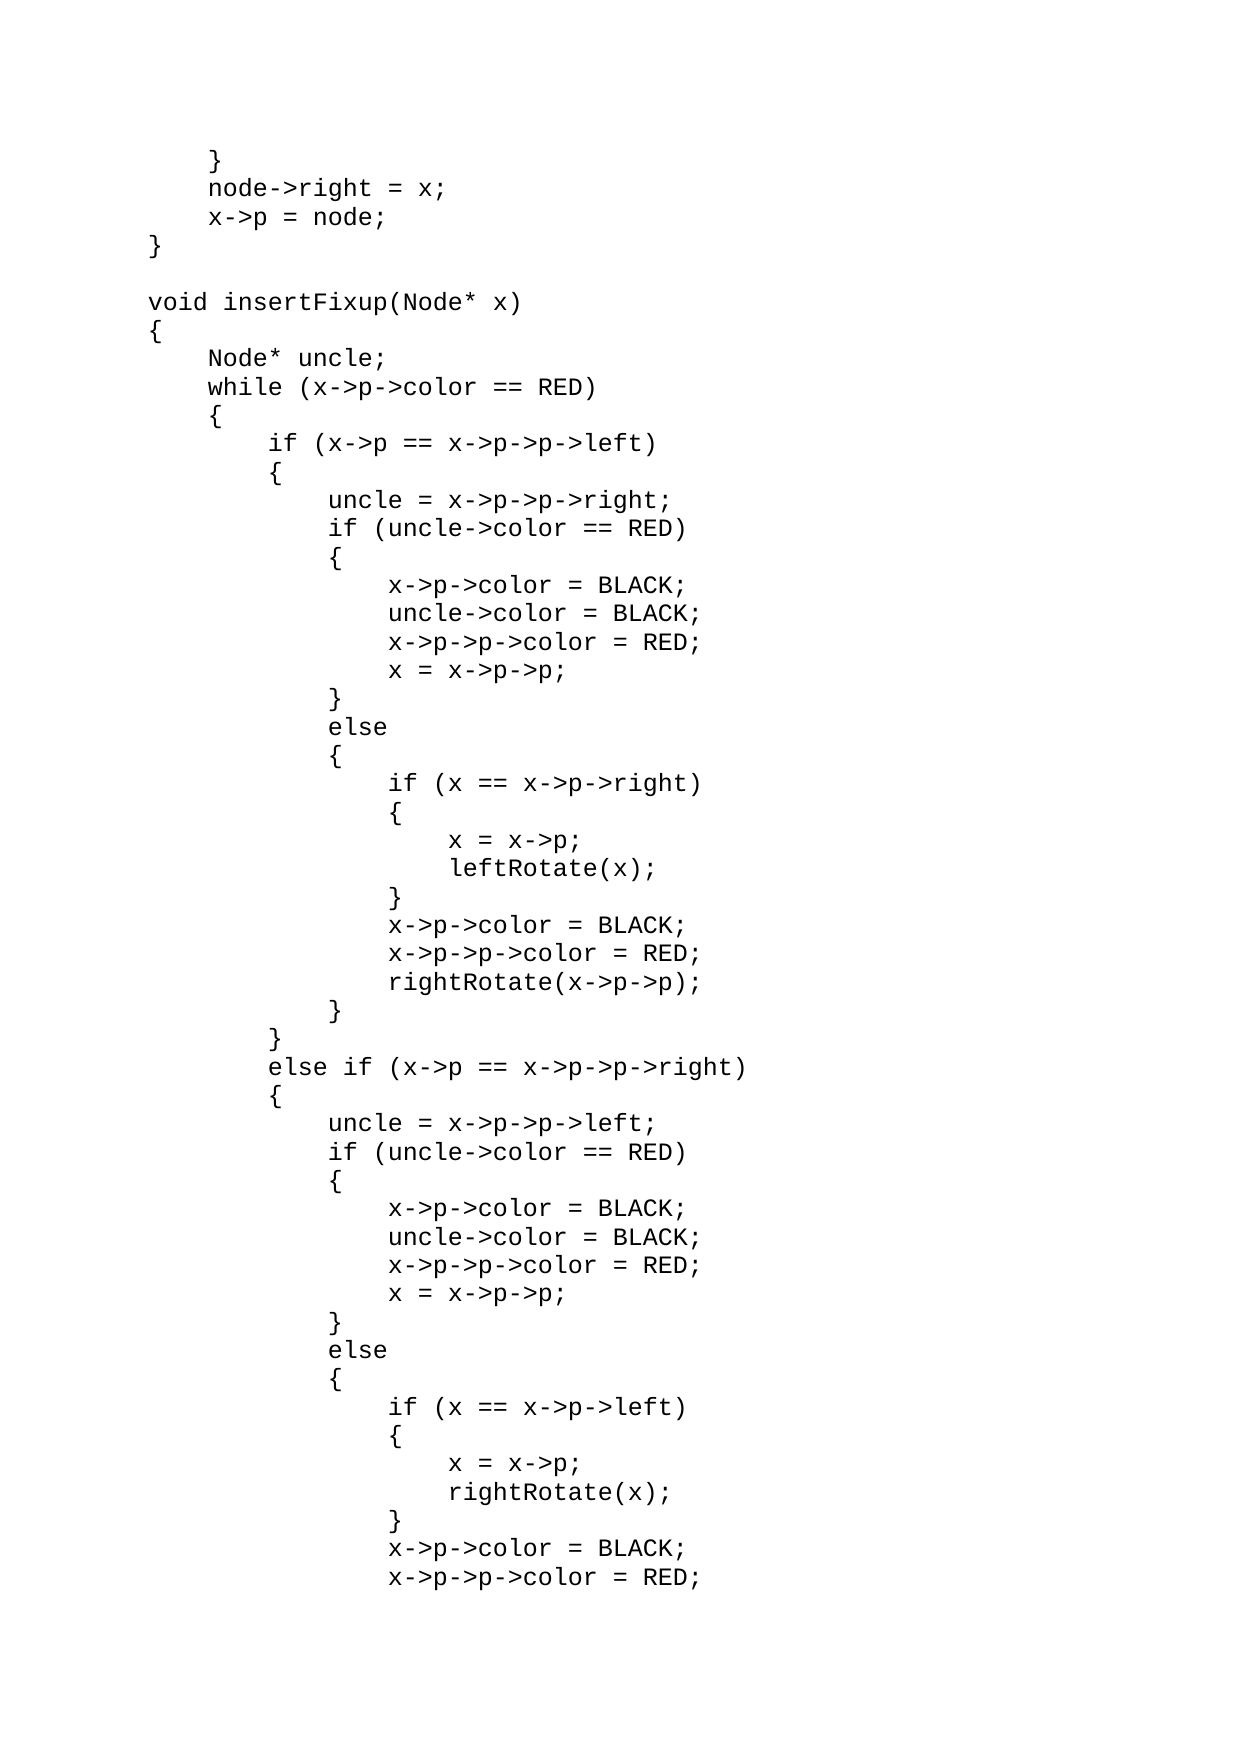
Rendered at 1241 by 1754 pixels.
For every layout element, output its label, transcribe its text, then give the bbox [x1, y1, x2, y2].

text } node->right = x; x->p = node; } void insertFixup(Node* x) { Node* uncle; while (x->p->color == RED) { if (x->p == x->p->p->left) { uncle = x->p->p->right; if (uncle->color == RED) { x->p->color = BLACK; uncle->color = BLACK; x->p->p->color = RED; x = x->p->p; } else { if (x == x->p->right) { x = x->p; leftRotate(x); } x->p->color = BLACK; x->p->p->color = RED; rightRotate(x->p->p); } } else if (x->p == x->p->p->right) { uncle = x->p->p->left; if (uncle->color == RED) { x->p->color = BLACK; uncle->color = BLACK; x->p->p->color = RED; x = x->p->p; } else { if (x == x->p->left) { x = x->p; rightRotate(x); } x->p->color = BLACK; x->p->p->color = RED; [148, 148, 1181, 1593]
